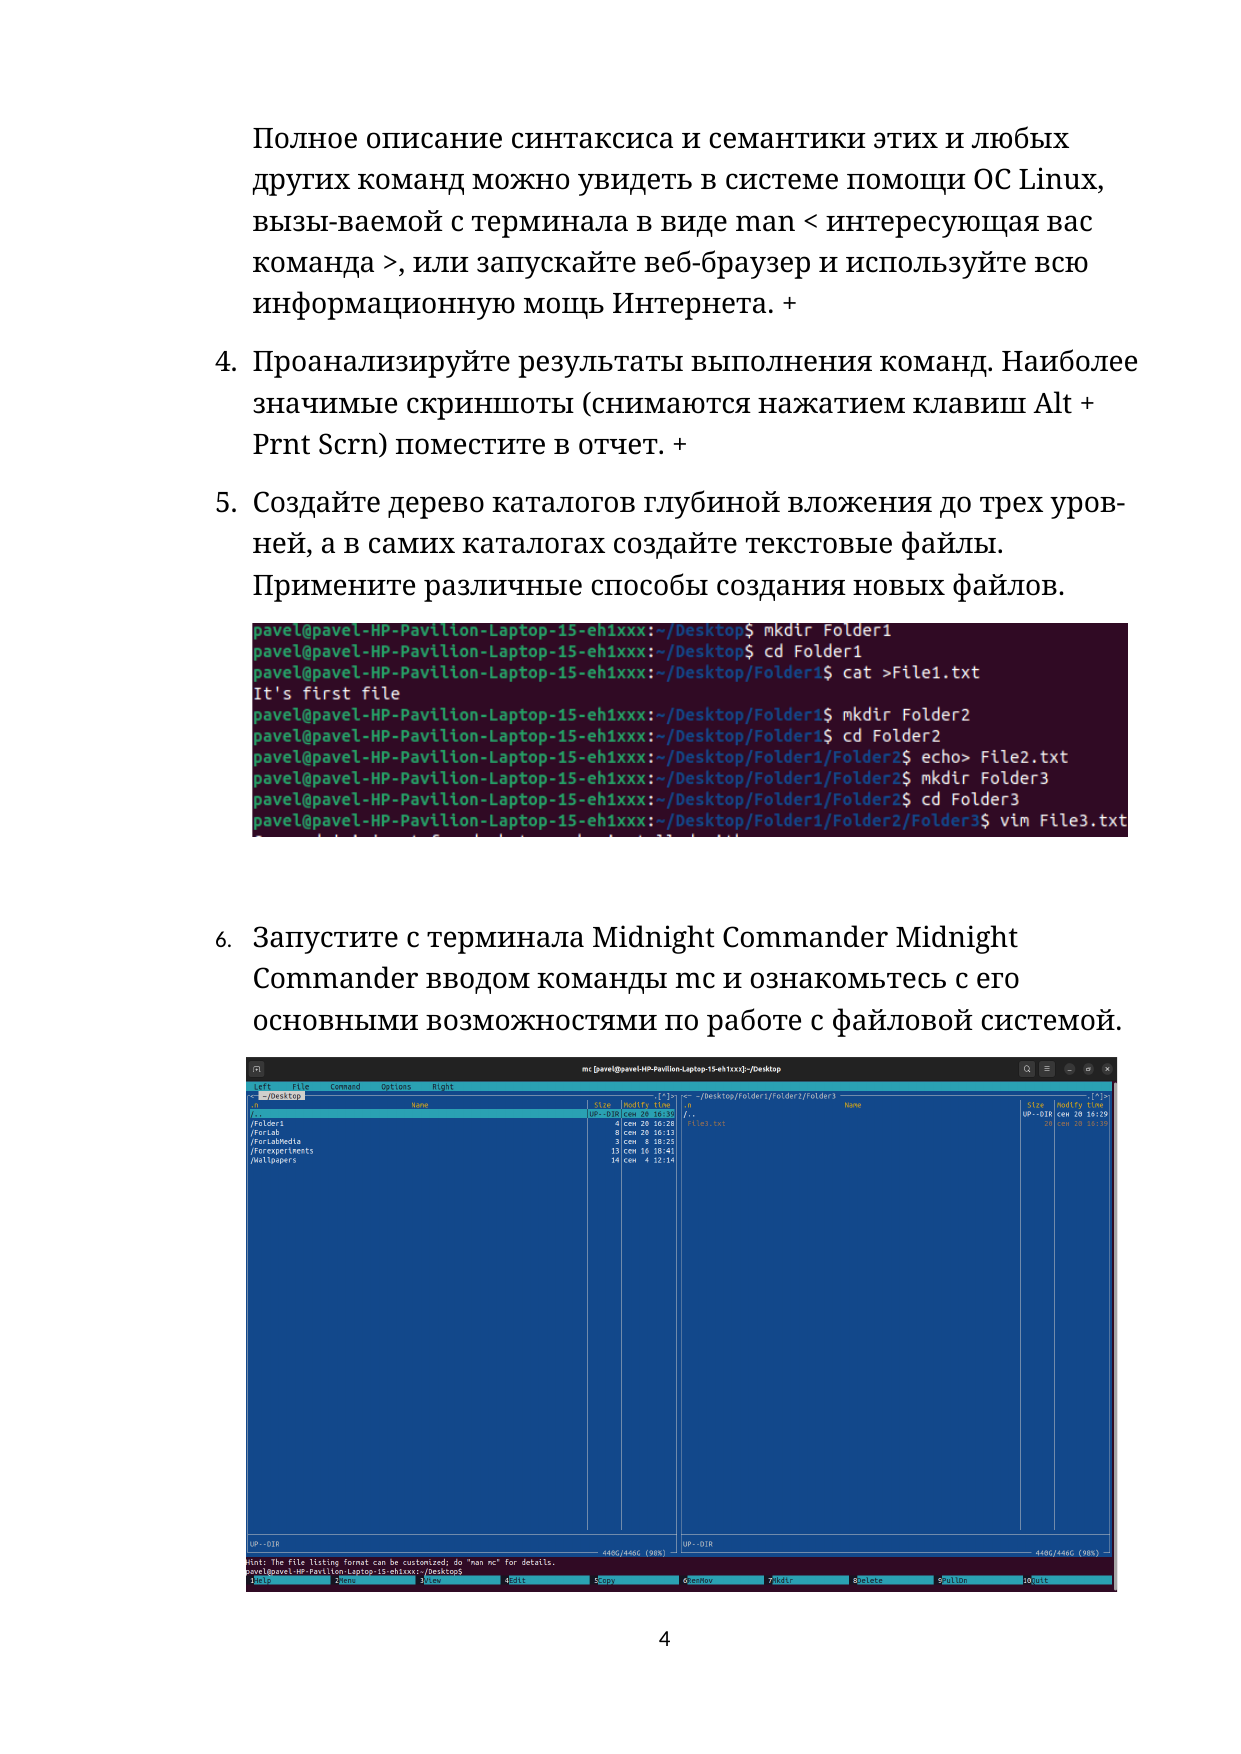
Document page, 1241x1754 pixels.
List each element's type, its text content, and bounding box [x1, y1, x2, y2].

list Создайте дерево каталогов глубиной вложения до трех уров-ней, а в самих каталогах создайте текстовые файлы. Примените различные способы создания новых файлов. [215, 482, 1152, 603]
picture [246, 1057, 1118, 1592]
list Запустите с терминала Midnight Commander Midnight Commander вводом команды mc и ознакомьтесь с его основными возможностями по работе с ­файловой системой. [215, 917, 1152, 1038]
list Проанализируйте результаты выполнения команд. Наиболее значимые скриншоты (снимаются нажатием клавиш Alt + Prnt Scrn) поместите в отчет. + [215, 342, 1152, 463]
list Полное описание синтаксиса и семантики этих и любых других команд можно увидеть в системе помощи ОС Linux, вызы-ваемой с терминала в виде man < интересующая вас команда >, или запускайте веб-браузер и используйте всю информационную мощь Интернета. + [215, 118, 1152, 322]
picture [252, 623, 1128, 837]
